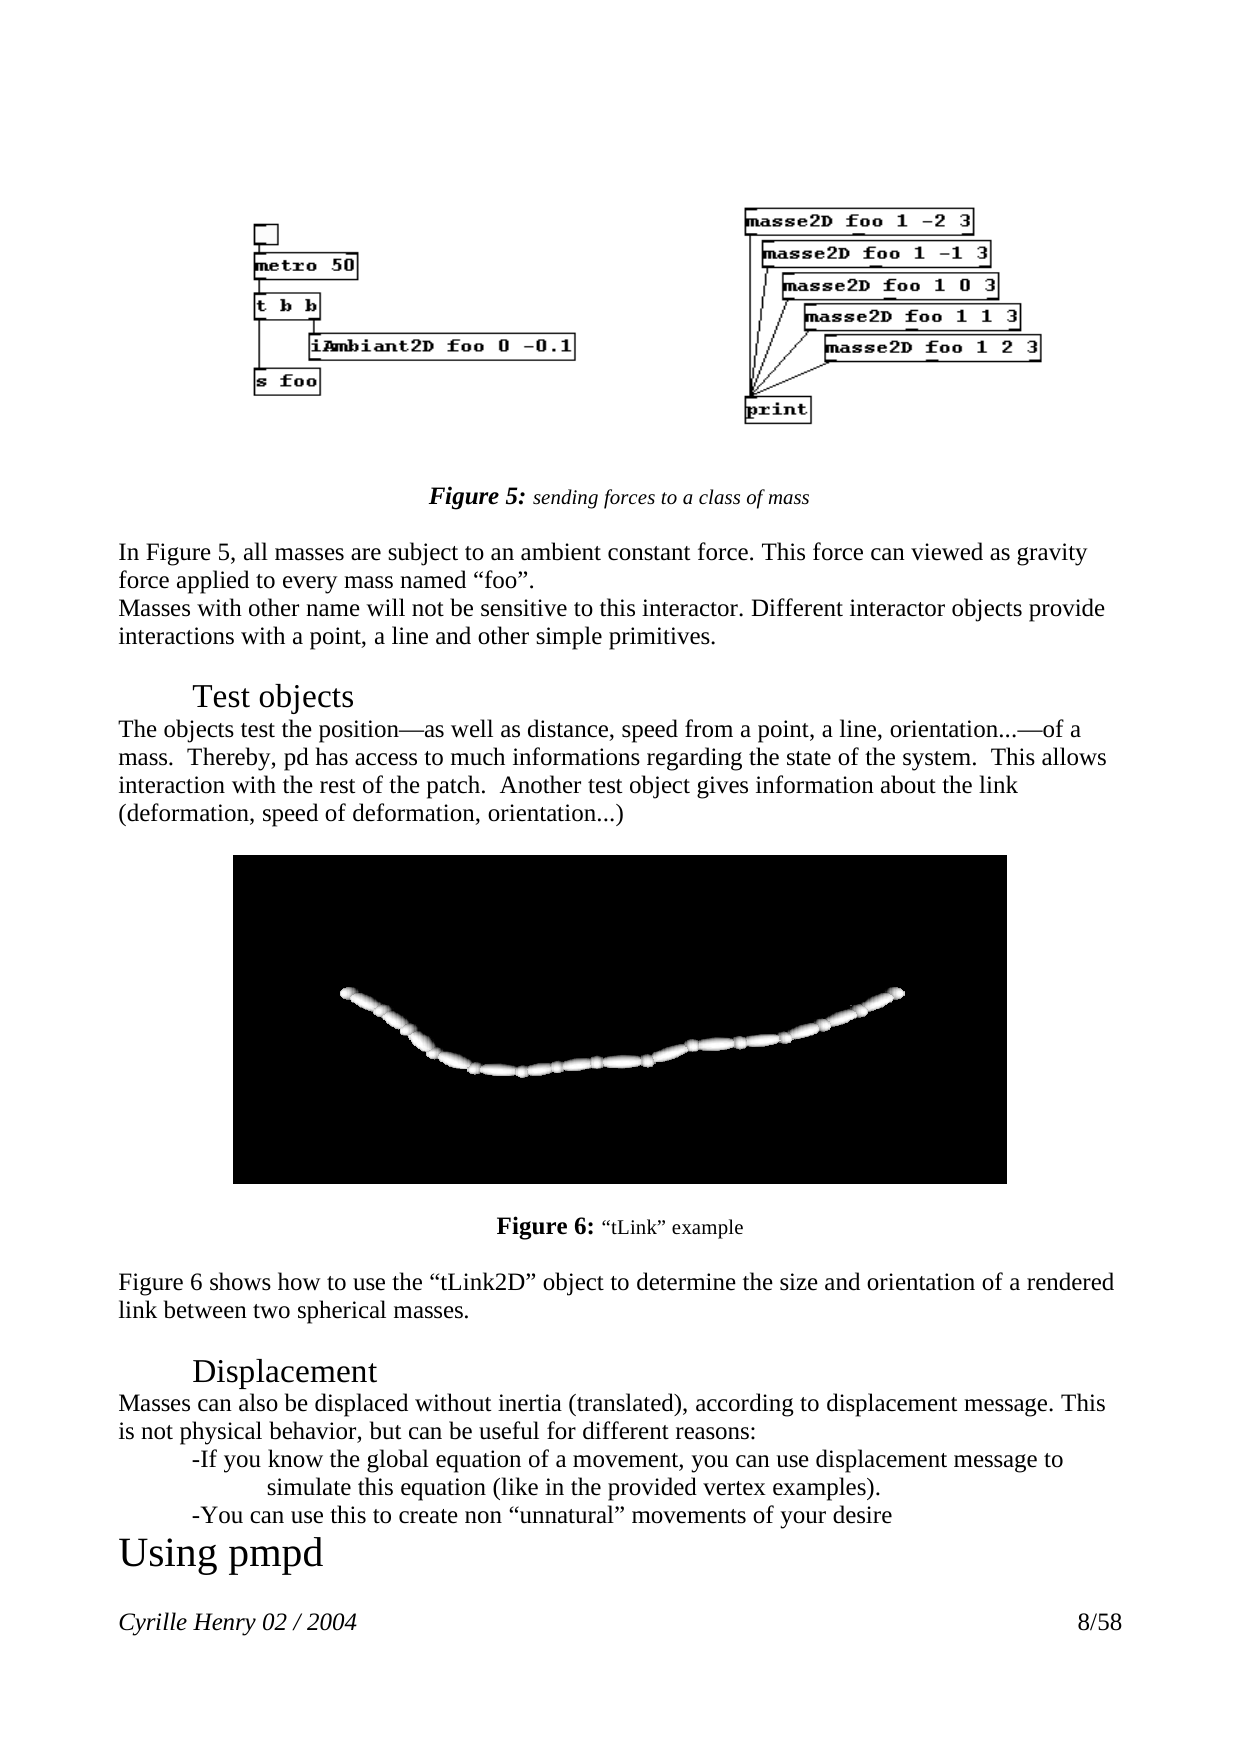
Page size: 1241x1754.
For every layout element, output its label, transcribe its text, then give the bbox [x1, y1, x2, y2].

text -If you know the global equation of a movement, you can use displacement message to simulate this equation (like in the provided vertex examples). [192, 1445, 1122, 1501]
picture [233, 855, 1007, 1184]
text -You can use this to create non “unnatural” movements of your desire [192, 1501, 1122, 1529]
picture [168, 146, 1105, 482]
text Test objects [118, 678, 1122, 715]
text Figure 6 shows how to use the “tLink2D” object to determine the size and orientation of a rendered link between two spherical masses. [118, 1268, 1122, 1324]
text Masses with other name will not be sensitive to this interactor. Different interactor objects provide interactions with a point, a line and other simple primitives. [118, 594, 1122, 650]
text Using pmpd [118, 1529, 1122, 1575]
text Displacement [118, 1352, 1122, 1389]
text Masses can also be displaced without inertia (translated), according to displacement message. This is not physical behavior, but can be useful for different reasons: [118, 1389, 1122, 1445]
text In Figure 5, all masses are subject to an ambient constant force. This force can viewed as gravity force applied to every mass named “foo”. [118, 538, 1122, 594]
text Figure 6: “tLink” example [118, 1212, 1122, 1240]
text Figure 5: sending forces to a class of mass [118, 146, 1122, 510]
text The objects test the position—as well as distance, speed from a point, a line, orientation...—of a mass. Thereby, pd has access to much informations regarding the state of the system. This allows interaction with the rest of the patch. Another test object gives information about the link (deformation, speed of deformation, orientation...) [118, 715, 1122, 827]
